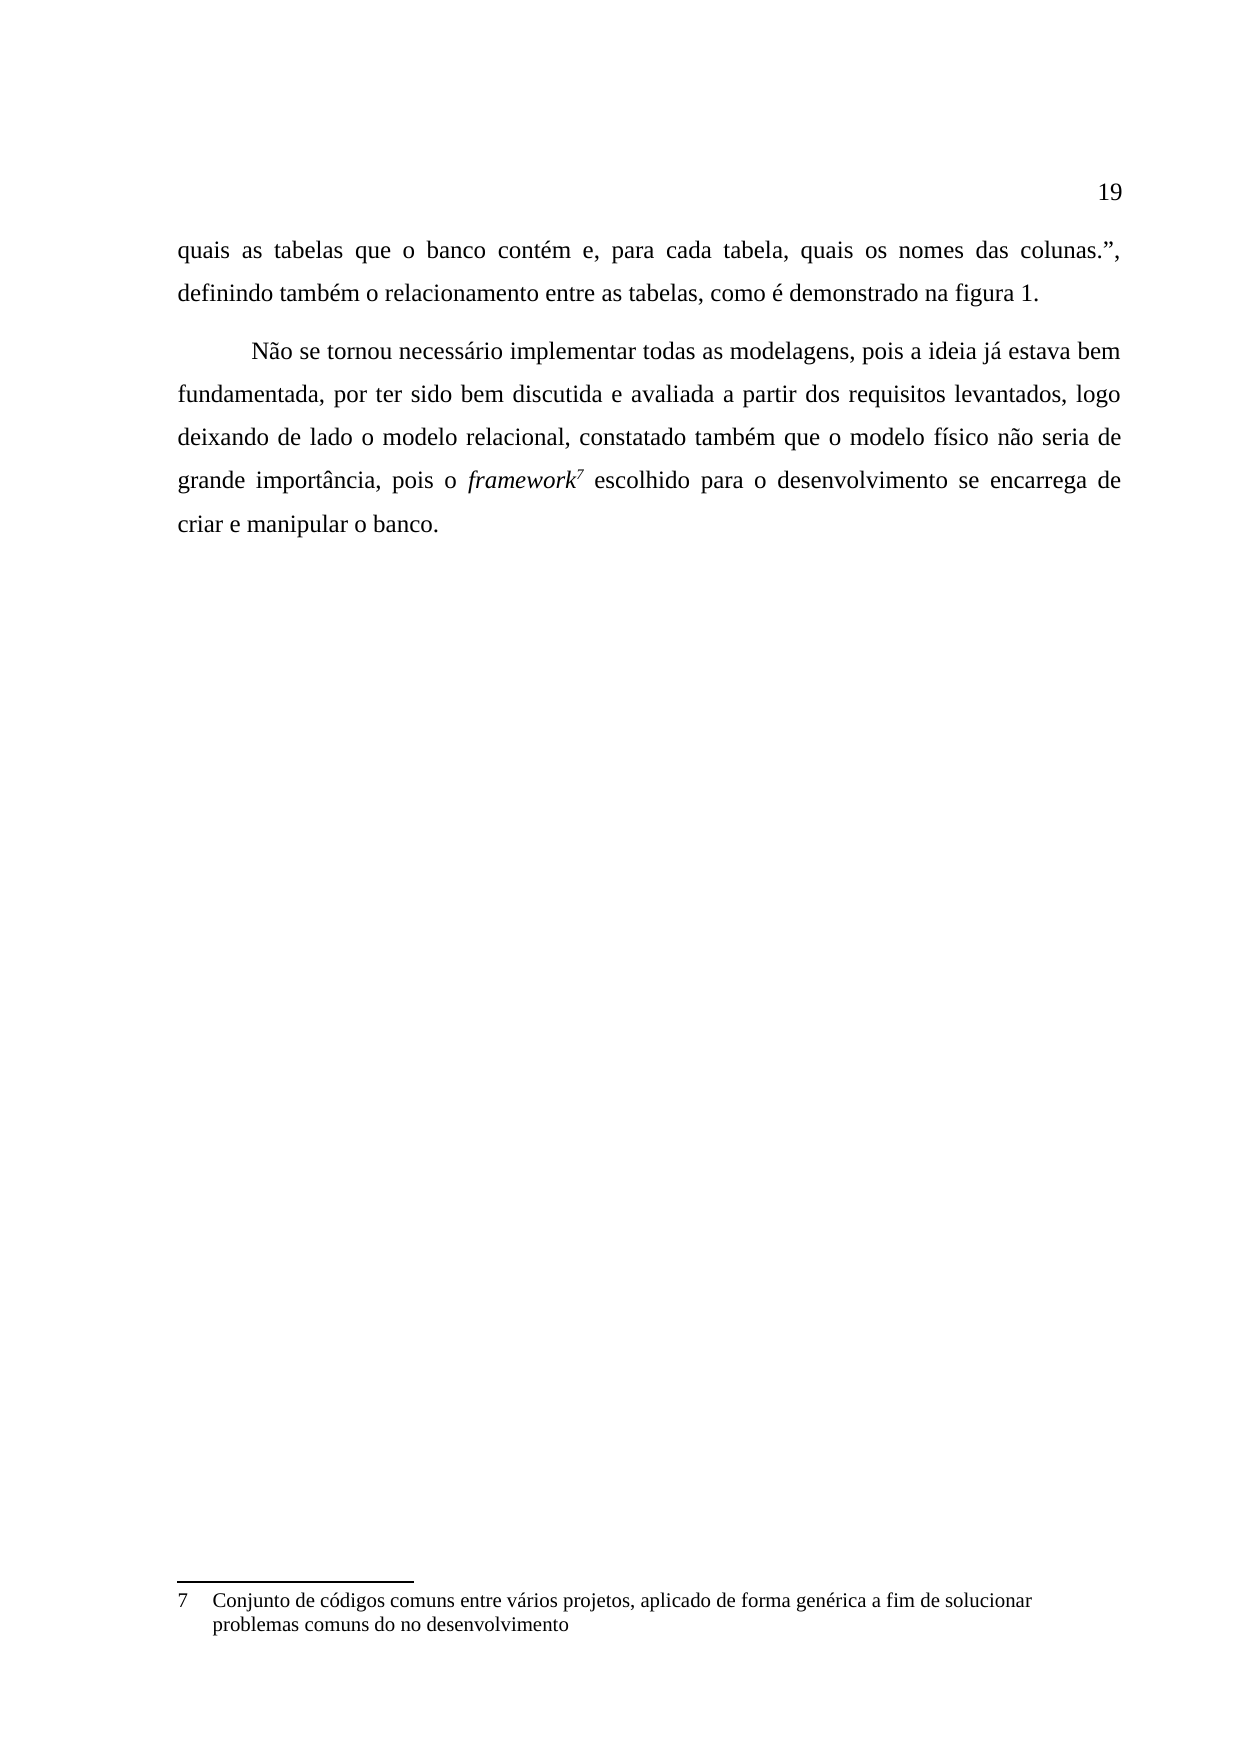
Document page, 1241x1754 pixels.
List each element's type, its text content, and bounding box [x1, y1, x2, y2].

text Não se tornou necessário implementar todas as modelagens, pois a ideia já estava bem fundamentada, por ter sido bem discutida e avaliada a partir dos requisitos levantados, logo deixando de lado o modelo relacional, constatado também que o modelo físico não seria de grande importância, pois o framework escolhido para o desenvolvimento se encarrega de criar e manipular o banco. [177, 336, 1122, 537]
text Conjunto de códigos comuns entre vários projetos, aplicado de forma genérica a fim de solucionar problemas comuns do no desenvolvimento [177, 1588, 1122, 1636]
text quais as tabelas que o banco contém e, para cada tabela, quais os nomes das colunas.”, definindo também o relacionamento entre as tabelas, como é demonstrado na figura 1. [177, 235, 1122, 307]
